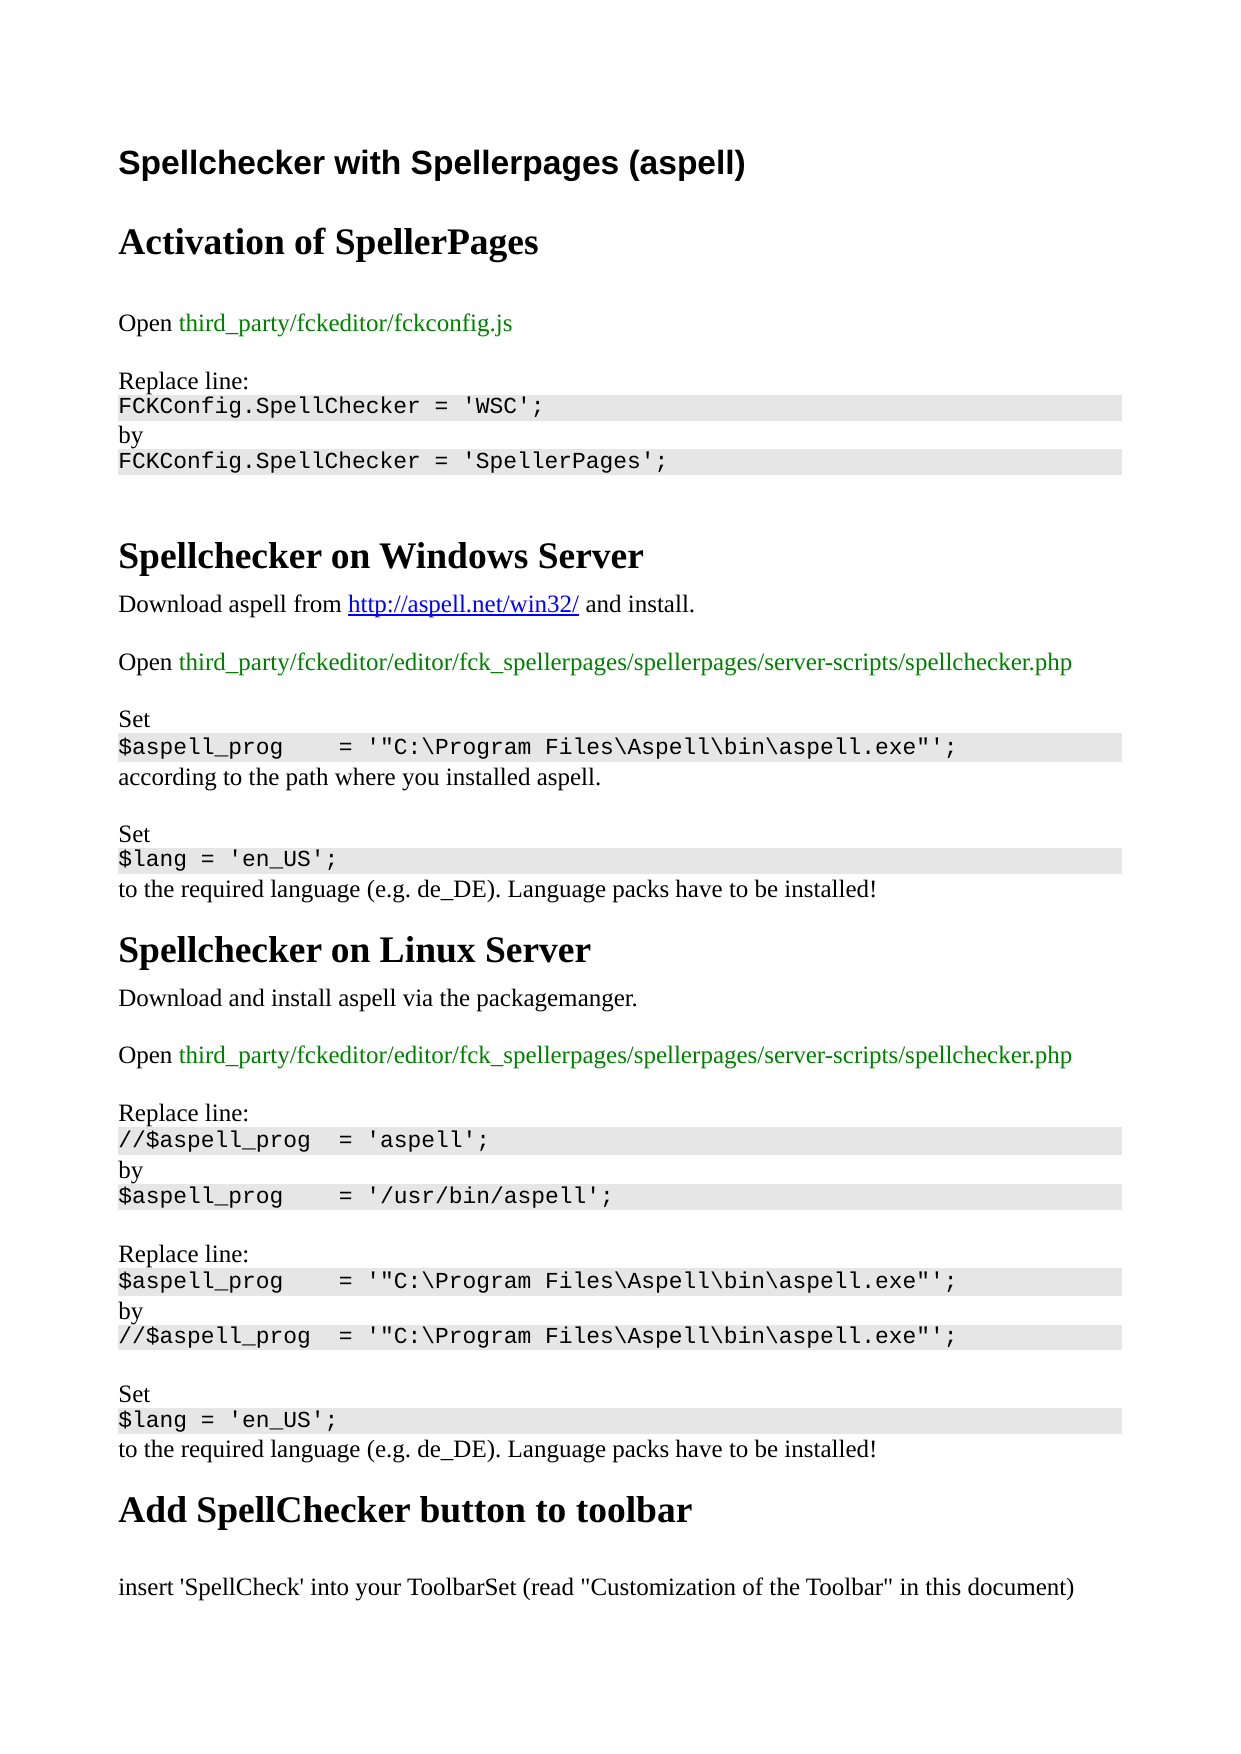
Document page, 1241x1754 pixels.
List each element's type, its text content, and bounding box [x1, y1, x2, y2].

subtitle Activation of SpellerPages [118, 219, 1122, 262]
text $lang = 'en_US'; [118, 848, 1122, 874]
text Replace line: [118, 366, 1122, 395]
text Open third_party/fckeditor/fckconfig.js [118, 308, 1122, 337]
text Set [118, 704, 1122, 733]
text insert 'SpellCheck' into your ToolbarSet (read "Customization of the Toolbar" in this document) [118, 1572, 1122, 1601]
text $aspell_prog = '"C:\Program Files\Aspell\bin\aspell.exe"'; [118, 1267, 1122, 1296]
text Download and install aspell via the packagemanger. [118, 983, 1122, 1012]
text FCKConfig.SpellChecker = 'SpellerPages'; [118, 449, 1122, 475]
text to the required language (e.g. de_DE). Language packs have to be installed! [118, 874, 1122, 902]
text Set [118, 819, 1122, 848]
text $lang = 'en_US'; [118, 1408, 1122, 1434]
text according to the path where you installed aspell. [118, 762, 1122, 790]
text Open third_party/fckeditor/editor/fck_spellerpages/spellerpages/server-scripts/spellchecker.php [118, 647, 1122, 676]
text Set [118, 1379, 1122, 1408]
text //$aspell_prog = 'aspell'; [118, 1127, 1122, 1155]
text Download aspell from http://aspell.net/win32/ and install. [118, 589, 1122, 618]
text by [118, 1296, 1122, 1324]
subtitle Spellchecker with Spellerpages (aspell) [118, 143, 1122, 182]
text $aspell_prog = '/usr/bin/aspell'; [118, 1184, 1122, 1210]
subtitle Add SpellChecker button to toolbar [118, 1488, 1122, 1531]
text //$aspell_prog = '"C:\Program Files\Aspell\bin\aspell.exe"'; [118, 1324, 1122, 1350]
text $aspell_prog = '"C:\Program Files\Aspell\bin\aspell.exe"'; [118, 733, 1122, 762]
text Open third_party/fckeditor/editor/fck_spellerpages/spellerpages/server-scripts/spellchecker.php [118, 1041, 1122, 1069]
text Replace line: [118, 1239, 1122, 1267]
subtitle Spellchecker on Windows Server [118, 534, 1122, 577]
text by [118, 1155, 1122, 1184]
subtitle Spellchecker on Linux Server [118, 927, 1122, 971]
text to the required language (e.g. de_DE). Language packs have to be installed! [118, 1434, 1122, 1463]
text FCKConfig.SpellChecker = 'WSC'; [118, 395, 1122, 421]
text Replace line: [118, 1098, 1122, 1127]
text by [118, 421, 1122, 449]
